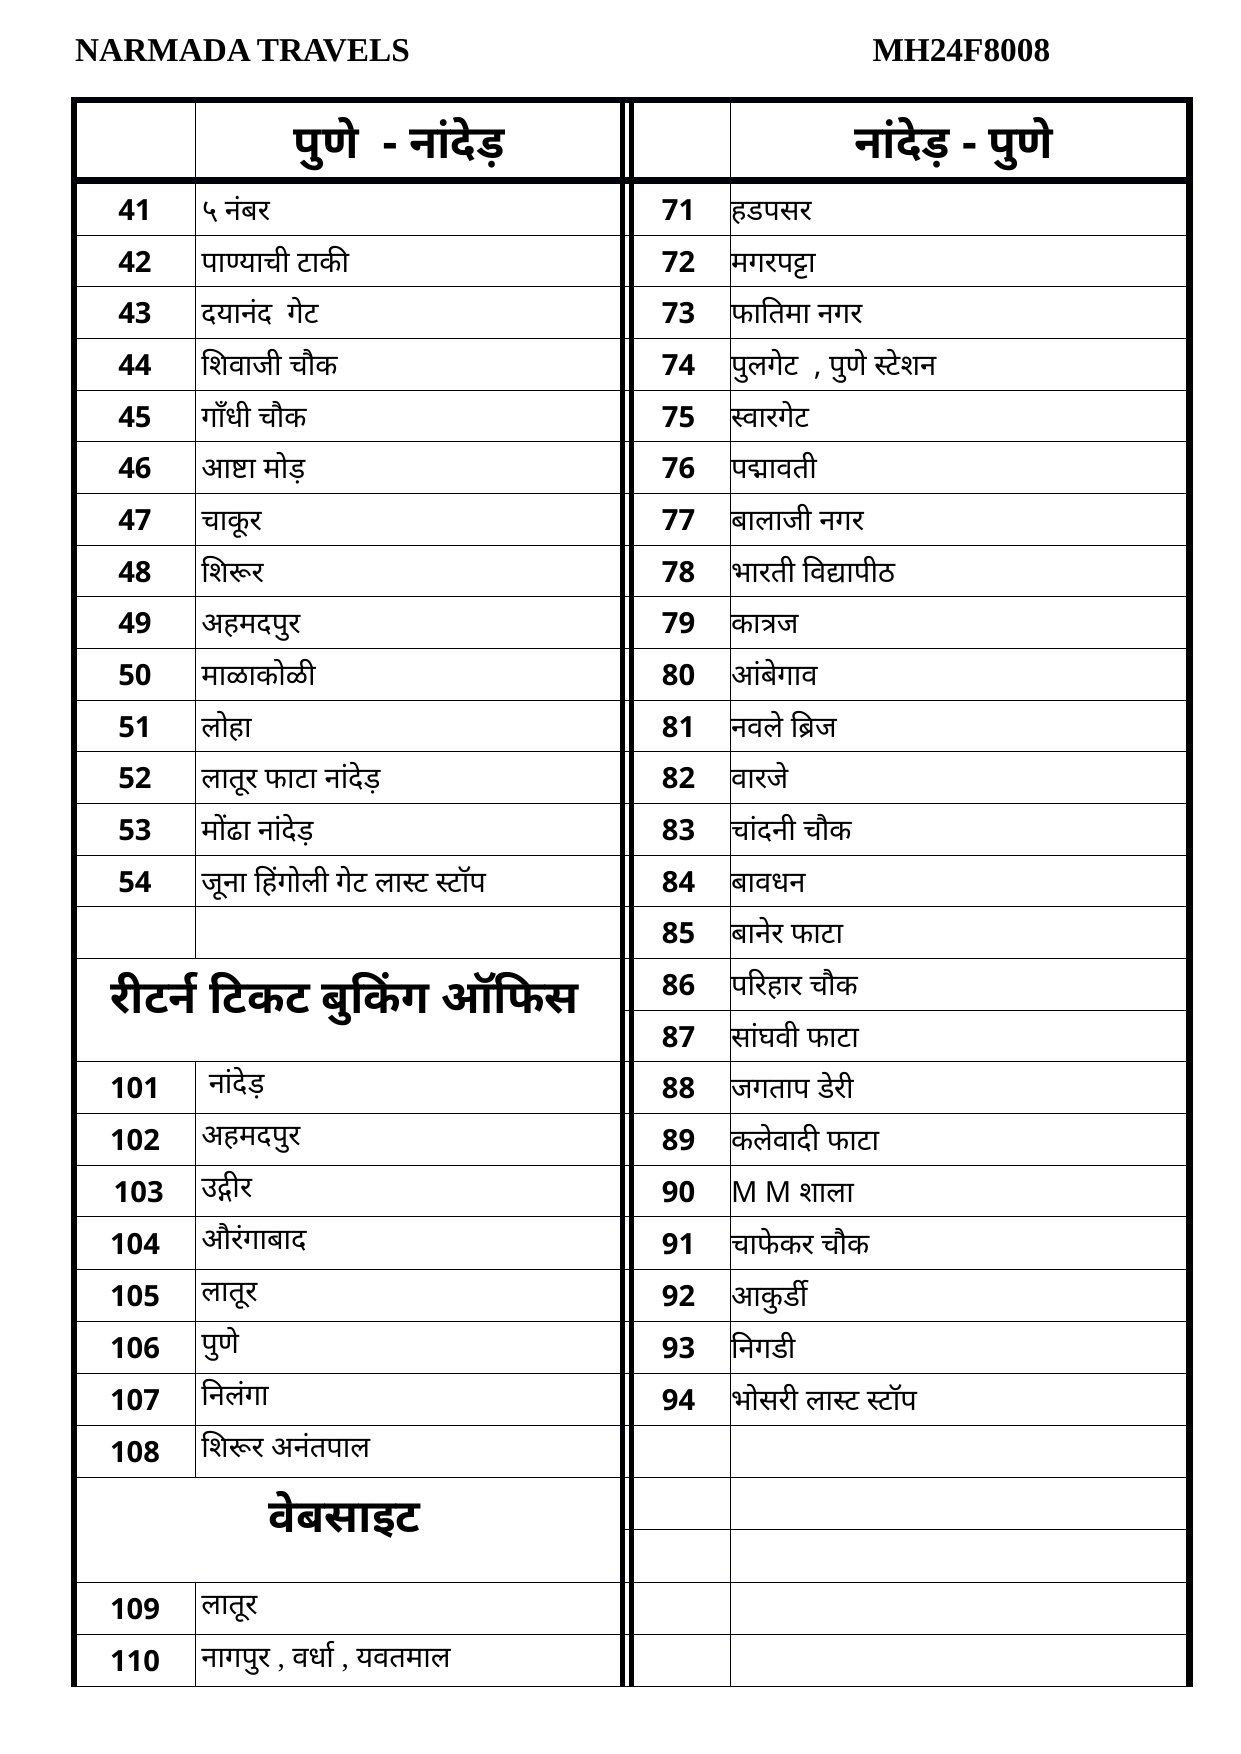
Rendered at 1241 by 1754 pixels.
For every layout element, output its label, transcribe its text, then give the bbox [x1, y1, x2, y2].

table_cell 73 [634, 287, 730, 338]
table_cell 90 [634, 1166, 730, 1216]
table_cell शिरूर अनंतपाल [196, 1426, 620, 1477]
table_cell 46 [77, 442, 195, 493]
table_cell आकुर्डी [731, 1270, 1186, 1321]
table_cell 82 [634, 752, 730, 803]
table_cell 91 [634, 1217, 730, 1268]
table_cell 110 [77, 1635, 195, 1686]
table_cell बानेर फाटा [731, 907, 1186, 958]
table_cell वेबसाइट [77, 1478, 620, 1582]
table_cell 86 [634, 959, 730, 1009]
table_cell बावधन [731, 856, 1186, 906]
table_cell [731, 1426, 1186, 1477]
table_cell अहमदपुर [196, 1114, 620, 1164]
table_cell औरंगाबाद [196, 1217, 620, 1268]
table_cell कात्रज [731, 597, 1186, 648]
table_cell 42 [77, 236, 195, 286]
table_cell चाकूर [196, 494, 620, 544]
table_cell [634, 1635, 730, 1686]
table_cell [731, 1530, 1186, 1582]
table_cell नवले ब्रिज [731, 701, 1186, 751]
table_cell 54 [77, 856, 195, 906]
table_cell 103 [77, 1166, 195, 1216]
table_cell सांघवी फाटा [731, 1011, 1186, 1061]
table_cell वारजे [731, 752, 1186, 803]
table_header [634, 103, 730, 177]
table_cell 83 [634, 804, 730, 854]
table_cell जूना हिंगोली गेट लास्ट स्टॉप [196, 856, 620, 906]
table_cell हडपसर [731, 184, 1186, 234]
table_cell भारती विद्यापीठ [731, 546, 1186, 596]
table_cell 94 [634, 1374, 730, 1425]
table_cell 47 [77, 494, 195, 544]
table_cell लातूर [196, 1583, 620, 1634]
table_cell भोसरी लास्ट स्टॉप [731, 1374, 1186, 1425]
table_cell बालाजी नगर [731, 494, 1186, 544]
table_cell नांदेड़ [196, 1062, 620, 1113]
table_header पुणे - नांदेड़ [196, 103, 620, 177]
table_cell 71 [634, 184, 730, 234]
table_cell दयानंद गेट [196, 287, 620, 338]
table_cell [77, 907, 195, 958]
table_cell 108 [77, 1426, 195, 1477]
table_cell नागपुर , वर्धा , यवतमाल [196, 1635, 620, 1686]
table_cell पुलगेट , पुणे स्टेशन [731, 339, 1186, 389]
table_cell पाण्याची टाकी [196, 236, 620, 286]
table_cell 49 [77, 597, 195, 648]
table_cell 45 [77, 391, 195, 441]
table_cell [634, 1426, 730, 1477]
table_cell चांदनी चौक [731, 804, 1186, 854]
table_cell रीटर्न टिकट बुकिंग ऑफिस [77, 959, 620, 1061]
table_cell 80 [634, 649, 730, 699]
table_cell [196, 907, 620, 958]
table_cell 88 [634, 1062, 730, 1113]
table_cell 52 [77, 752, 195, 803]
table_cell शिरूर [196, 546, 620, 596]
table_cell ५ नंबर [196, 184, 620, 234]
table_cell माळाकोळी [196, 649, 620, 699]
table_cell 105 [77, 1270, 195, 1321]
table_cell 51 [77, 701, 195, 751]
table_cell [634, 1530, 730, 1582]
table_cell 107 [77, 1374, 195, 1425]
table_cell 102 [77, 1114, 195, 1164]
table_header [77, 103, 195, 177]
table_cell जगताप डेरी [731, 1062, 1186, 1113]
table_cell 48 [77, 546, 195, 596]
table_cell [731, 1583, 1186, 1634]
table_cell 109 [77, 1583, 195, 1634]
table_cell 43 [77, 287, 195, 338]
table_cell 72 [634, 236, 730, 286]
table_cell 104 [77, 1217, 195, 1268]
table_cell शिवाजी चौक [196, 339, 620, 389]
table_cell [731, 1635, 1186, 1686]
table_cell मगरपट्टा [731, 236, 1186, 286]
table_cell कलेवादी फाटा [731, 1114, 1186, 1164]
table_cell निगडी [731, 1322, 1186, 1373]
table_cell 75 [634, 391, 730, 441]
table_cell लातूर फाटा नांदेड़ [196, 752, 620, 803]
table_cell [731, 1478, 1186, 1529]
table_cell 89 [634, 1114, 730, 1164]
table_cell 93 [634, 1322, 730, 1373]
table_cell आष्टा मोड़ [196, 442, 620, 493]
table_cell फातिमा नगर [731, 287, 1186, 338]
table_cell 106 [77, 1322, 195, 1373]
table_cell पद्मावती [731, 442, 1186, 493]
table_cell 76 [634, 442, 730, 493]
table_cell स्वारगेट [731, 391, 1186, 441]
table_cell 101 [77, 1062, 195, 1113]
table_cell 84 [634, 856, 730, 906]
table_cell पुणे [196, 1322, 620, 1373]
table_cell [634, 1583, 730, 1634]
table_cell उद्गीर [196, 1166, 620, 1216]
table_cell 79 [634, 597, 730, 648]
table_cell 74 [634, 339, 730, 389]
table_cell 85 [634, 907, 730, 958]
table_cell लोहा [196, 701, 620, 751]
table_cell परिहार चौक [731, 959, 1186, 1009]
table_cell 77 [634, 494, 730, 544]
table_cell लातूर [196, 1270, 620, 1321]
table_cell M M शाला [731, 1166, 1186, 1216]
table_cell 41 [77, 184, 195, 234]
table_cell अहमदपुर [196, 597, 620, 648]
table_header नांदेड़ - पुणे [731, 103, 1186, 177]
table_cell 87 [634, 1011, 730, 1061]
table_cell 53 [77, 804, 195, 854]
table_cell आंबेगाव [731, 649, 1186, 699]
table_cell गाँधी चौक [196, 391, 620, 441]
table_cell [634, 1478, 730, 1529]
table_cell 92 [634, 1270, 730, 1321]
table_cell चाफेकर चौक [731, 1217, 1186, 1268]
table_cell निलंगा [196, 1374, 620, 1425]
table_cell 44 [77, 339, 195, 389]
table_cell 50 [77, 649, 195, 699]
table_cell मोंढा नांदेड़ [196, 804, 620, 854]
table_cell 81 [634, 701, 730, 751]
table_cell 78 [634, 546, 730, 596]
